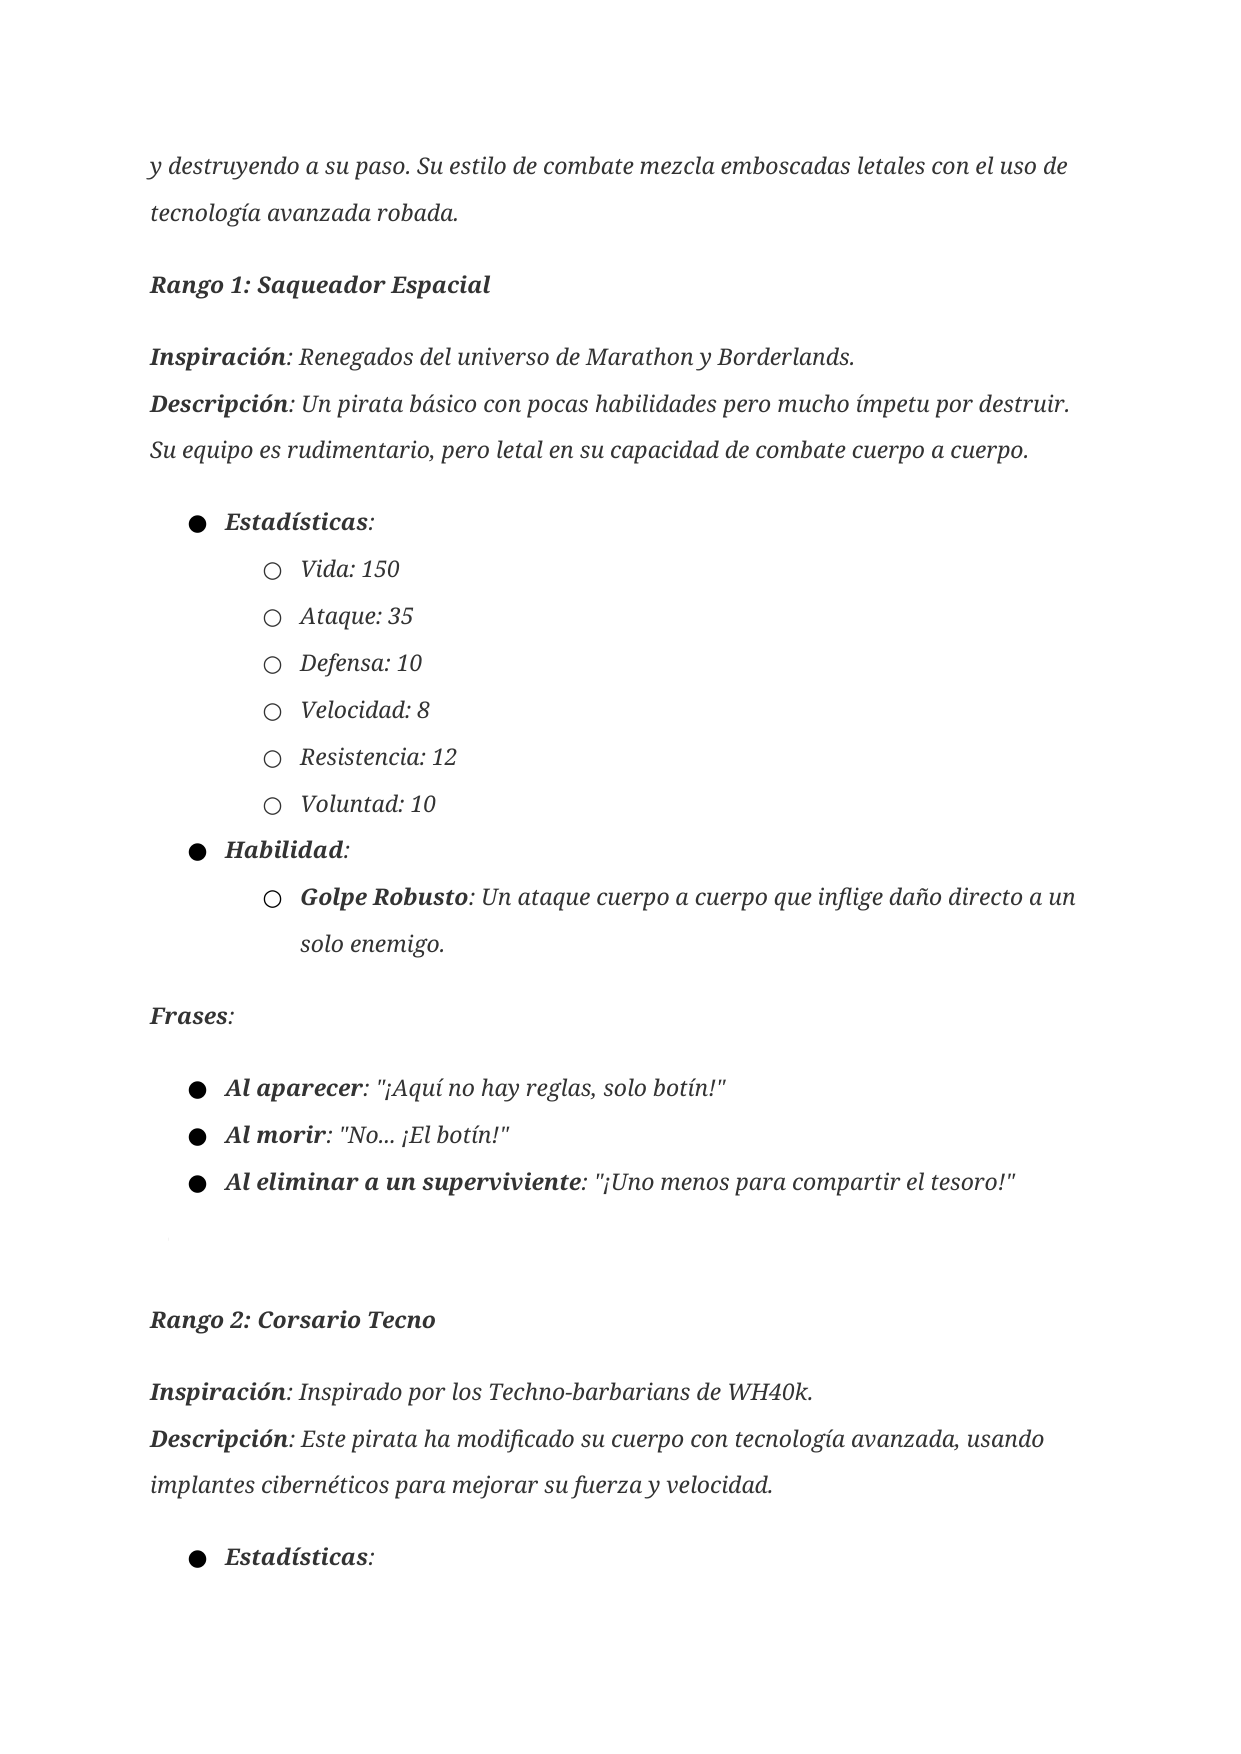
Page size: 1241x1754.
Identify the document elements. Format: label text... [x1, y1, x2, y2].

subtitle Rango 1: Saqueador Espacial [150, 269, 1090, 300]
list Defensa: 10 [262, 647, 1090, 678]
list Vida: 150 [262, 553, 1090, 584]
subtitle Rango 2: Corsario Tecno [150, 1304, 1090, 1335]
list Golpe Robusto: Un ataque cuerpo a cuerpo que inflige daño directo a un solo enemigo. [262, 881, 1090, 959]
text Inspiración: Renegados del universo de Marathon y Borderlands. Descripción: Un pirata básico con pocas habilidades pero mucho ímpetu por destruir. Su equipo es rudimentario, pero letal en su capacidad de combate cuerpo a cuerpo. [150, 341, 1090, 466]
text Frases: [150, 1000, 1090, 1031]
list Al morir: "No... ¡El botín!" [187, 1119, 1090, 1150]
list Al aparecer: "¡Aquí no hay reglas, solo botín!" [187, 1072, 1090, 1103]
list Velocidad: 8 [262, 694, 1090, 725]
list Voluntad: 10 [262, 787, 1090, 819]
text y destruyendo a su paso. Su estilo de combate mezcla emboscadas letales con el uso de tecnología avanzada robada. [150, 150, 1090, 228]
list Al eliminar a un superviviente: "¡Uno menos para compartir el tesoro!" [187, 1166, 1090, 1197]
list Resistencia: 12 [262, 741, 1090, 772]
list Ataque: 35 [262, 600, 1090, 631]
text Inspiración: Inspirado por los Techno-barbarians de WH40k. Descripción: Este pirata ha modificado su cuerpo con tecnología avanzada, usando implantes cibernéticos para mejorar su fuerza y velocidad. [150, 1376, 1090, 1501]
list Habilidad: [187, 834, 1090, 866]
list Estadísticas: [187, 506, 1090, 537]
list Estadísticas: [187, 1541, 1090, 1573]
